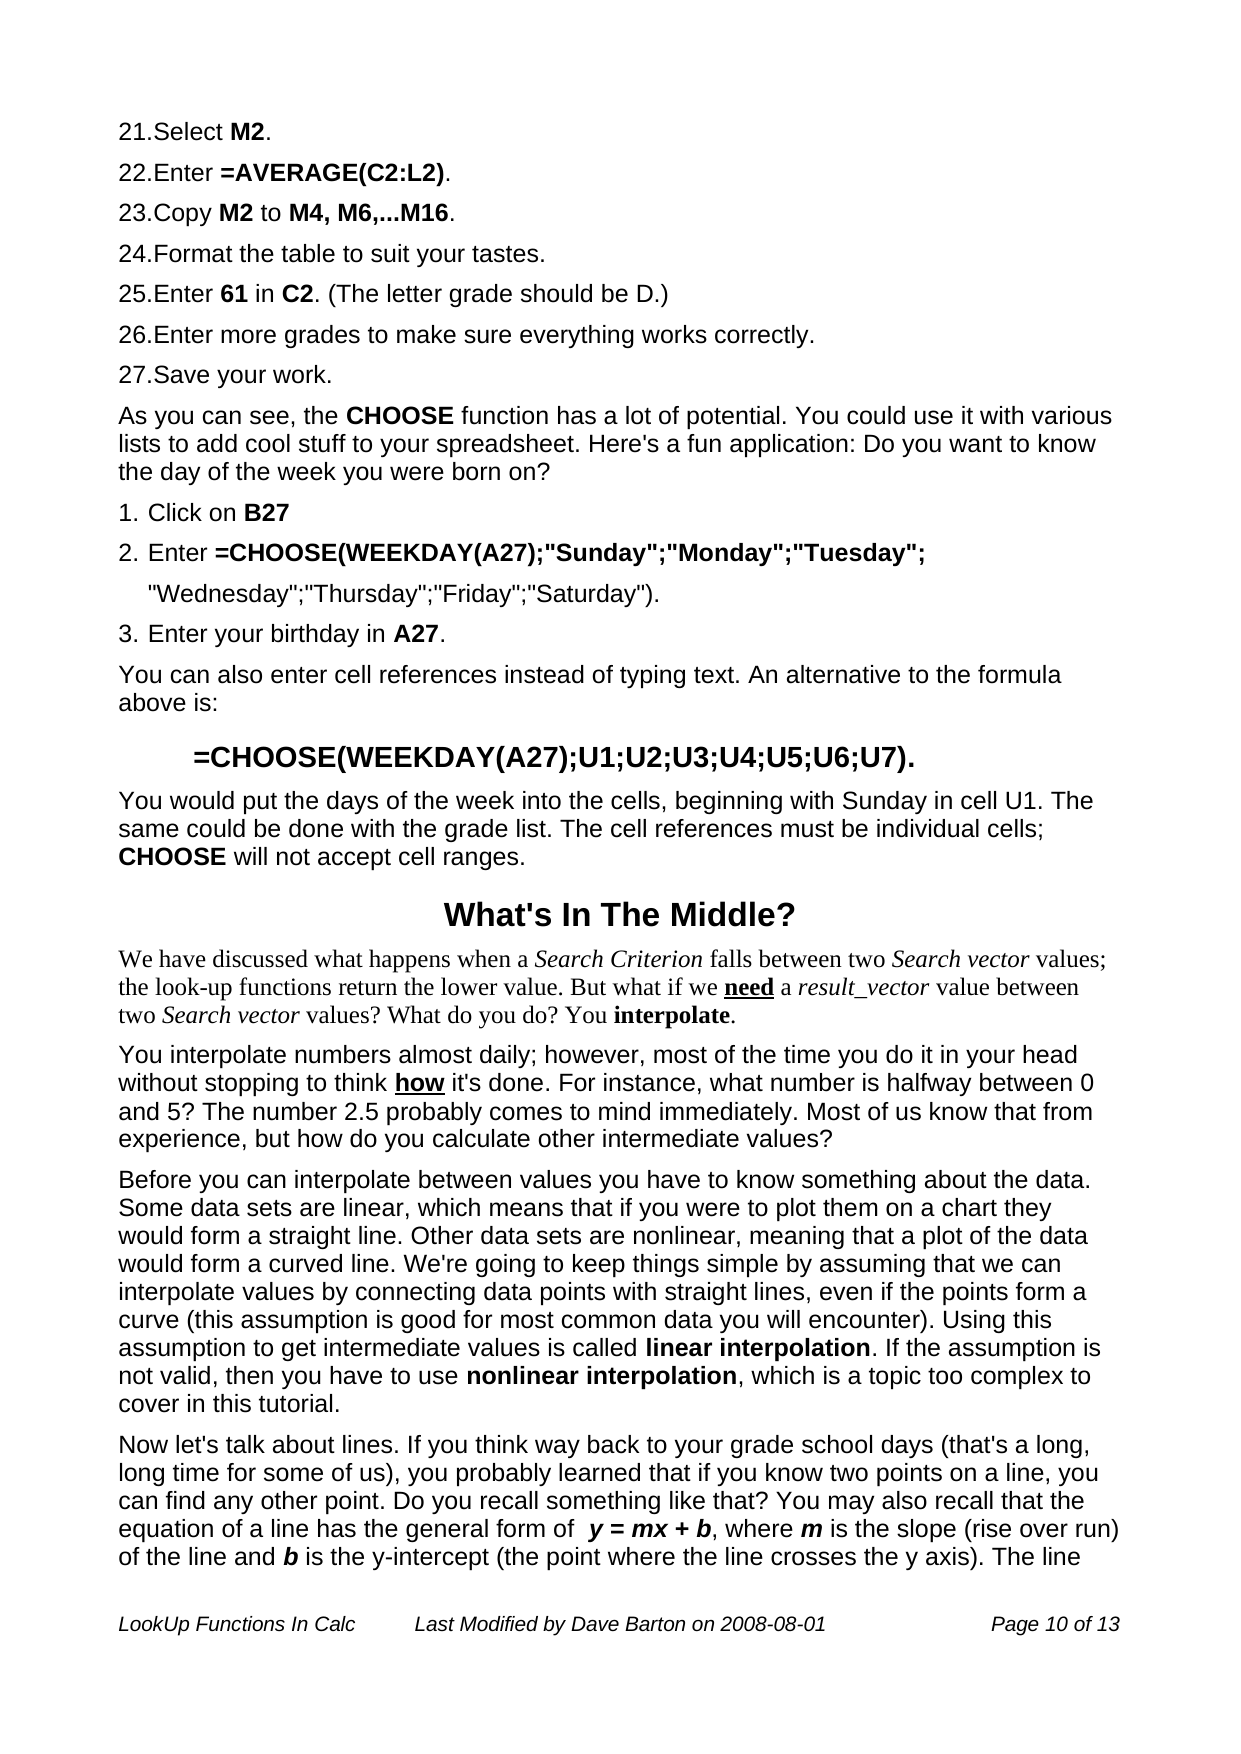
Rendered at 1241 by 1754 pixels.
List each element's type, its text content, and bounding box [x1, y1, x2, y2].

text As you can see, the CHOOSE function has a lot of potential. You could use it with various lists to add cool stuff to your spreadsheet. Here's a fun application: Do you want to know the day of the week you were born on? [118, 402, 1122, 486]
list Select M2. [118, 118, 1122, 146]
list Click on B27 [118, 498, 1122, 526]
list Enter =AVERAGE(C2:L2). [118, 159, 1122, 187]
list "Wednesday";"Thursday";"Friday";"Saturday"). [118, 579, 1122, 607]
list Enter =CHOOSE(WEEKDAY(A27);"Sunday";"Monday";"Tuesday"; [118, 539, 1122, 567]
subtitle What's In The Middle? [118, 896, 1122, 933]
list Copy M2 to M4, M6,...M16. [118, 199, 1122, 227]
text You can also enter cell references instead of typing text. An alternative to the formula above is: [118, 660, 1122, 716]
list Save your work. [118, 361, 1122, 389]
text We have discussed what happens when a Search Criterion falls between two Search vector values; the look-up functions return the lower value. But what if we need a result_vector value between two Search vector values? What do you do? You interpolate. [118, 946, 1122, 1029]
list Enter your birthday in A27. [118, 620, 1122, 648]
list Enter more grades to make sure everything works correctly. [118, 321, 1122, 349]
list Enter 61 in C2. (The letter grade should be D.) [118, 280, 1122, 308]
text Before you can interpolate between values you have to know something about the data. Some data sets are linear, which means that if you were to plot them on a chart they would form a straight line. Other data sets are nonlinear, meaning that a plot of the data would form a curved line. We're going to keep things simple by assuming that we can interpolate values by connecting data points with straight lines, even if the points form a curve (this assumption is good for most common data you will encounter). Using this assumption to get intermediate values is called linear interpolation. If the assumption is not valid, then you have to use nonlinear interpolation, which is a topic too complex to cover in this tutorial. [118, 1166, 1122, 1418]
text Now let's talk about lines. If you think way back to your grade school days (that's a long, long time for some of us), you probably learned that if you know two points on a line, you can find any other point. Do you recall something like that? You may also recall that the equation of a line has the general form of y = mx + b, where m is the slope (rise over run) of the line and b is the y-intercept (the point where the line crosses the y axis). The line [118, 1430, 1122, 1571]
text You interpolate numbers almost daily; however, most of the time you do it in your head without stopping to think how it's done. For instance, what number is halfway between 0 and 5? The number 2.5 probably comes to mind immediately. Most of us know that from experience, but how do you calculate other intermediate values? [118, 1041, 1122, 1153]
list Format the table to suit your tastes. [118, 240, 1122, 268]
text You would put the days of the week into the cells, beginning with Sunday in cell U1. The same could be done with the grade list. The cell references must be individual cells; CHOOSE will not accept cell ranges. [118, 787, 1122, 871]
subtitle =CHOOSE(WEEKDAY(A27);U1;U2;U3;U4;U5;U6;U7). [193, 741, 1122, 774]
